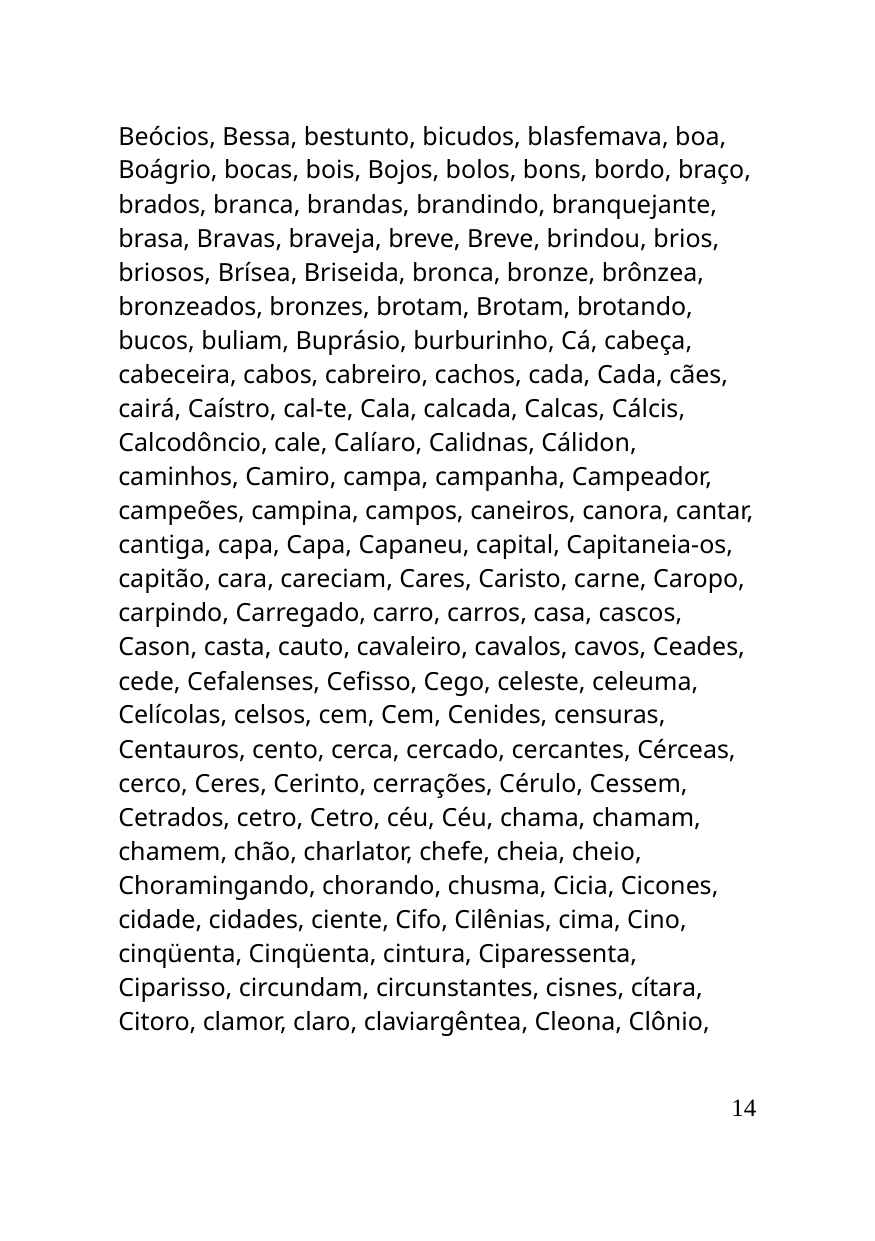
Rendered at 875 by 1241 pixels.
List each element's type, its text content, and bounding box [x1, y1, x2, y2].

text Beócios, Bessa, bestunto, bicudos, blasfemava, boa, Boágrio, bocas, bois, Bojos, bolos, bons, bordo, braço, brados, branca, brandas, brandindo, branquejante, brasa, Bravas, braveja, breve, Breve, brindou, brios, briosos, Brísea, Briseida, bronca, bronze, brônzea, bronzeados, bronzes, brotam, Brotam, brotando, bucos, buliam, Buprásio, burburinho, Cá, cabeça, cabeceira, cabos, cabreiro, cachos, cada, Cada, cães, cairá, Caístro, cal-te, Cala, calcada, Calcas, Cálcis, Calcodôncio, cale, Calíaro, Calidnas, Cálidon, caminhos, Camiro, campa, campanha, Campeador, campeões, campina, campos, caneiros, canora, cantar, cantiga, capa, Capa, Capaneu, capital, Capitaneia-os, capitão, cara, careciam, Cares, Caristo, carne, Caropo, carpindo, Carregado, carro, carros, casa, cascos, Cason, casta, cauto, cavaleiro, cavalos, cavos, Ceades, cede, Cefalenses, Cefisso, Cego, celeste, celeuma, Celícolas, celsos, cem, Cem, Cenides, censuras, Centauros, cento, cerca, cercado, cercantes, Cérceas, cerco, Ceres, Cerinto, cerrações, Cérulo, Cessem, Cetrados, cetro, Cetro, céu, Céu, chama, chamam, chamem, chão, charlator, chefe, cheia, cheio, Choramingando, chorando, chusma, Cicia, Cicones, cidade, cidades, ciente, Cifo, Cilênias, cima, Cino, cinqüenta, Cinqüenta, cintura, Ciparessenta, Ciparisso, circundam, circunstantes, cisnes, cítara, Citoro, clamor, claro, claviargêntea, Cleona, Clônio, [118, 118, 756, 1038]
